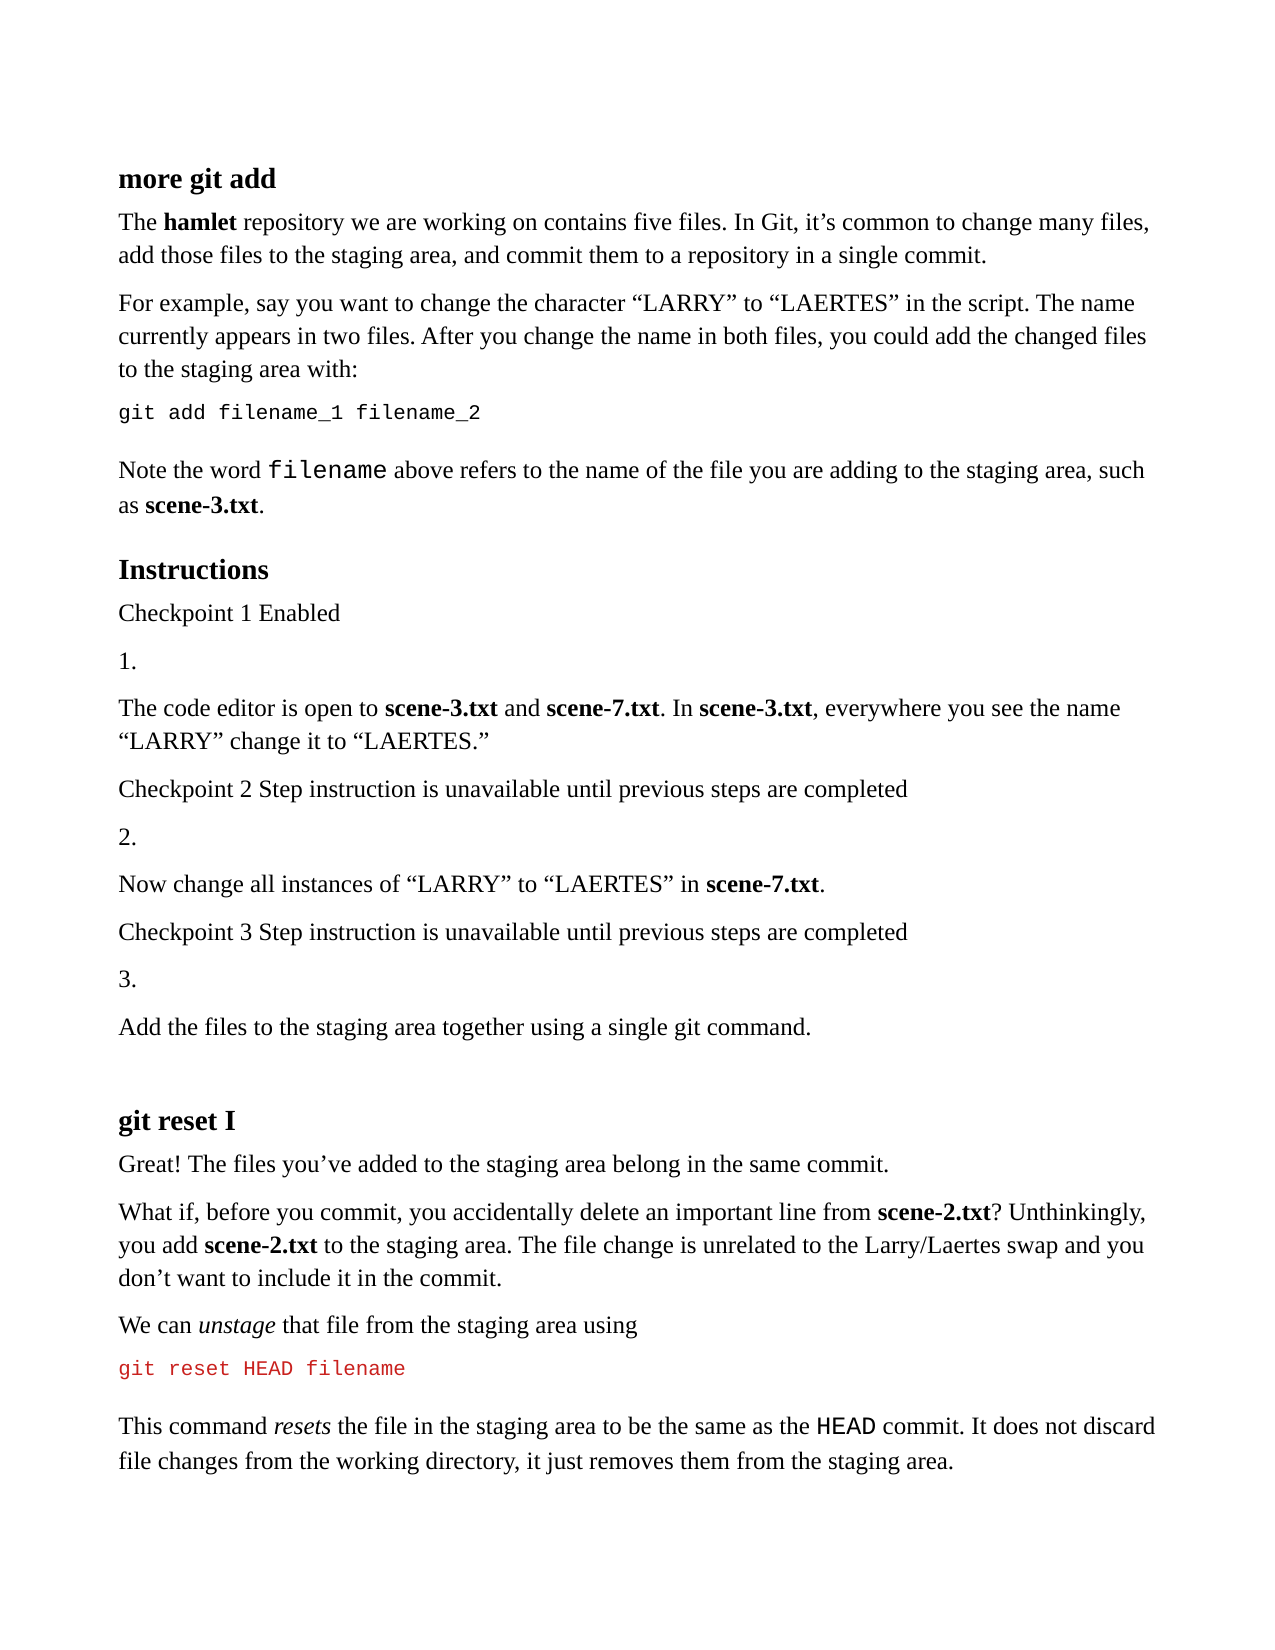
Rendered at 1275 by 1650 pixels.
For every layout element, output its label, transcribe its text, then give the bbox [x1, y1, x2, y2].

text Checkpoint 3 Step instruction is unavailable until previous steps are completed [118, 917, 1157, 946]
text 3. [118, 964, 1157, 993]
text What if, before you commit, you accidentally delete an important line from scene-2.txt? Unthinkingly, you add scene-2.txt to the staging area. The file change is unrelated to the Larry/Laertes swap and you don’t want to include it in the commit. [118, 1197, 1157, 1291]
text Add the files to the staging area together using a single git command. [118, 1012, 1157, 1041]
subtitle Instructions [118, 552, 1157, 586]
text For example, say you want to change the character “LARRY” to “LAERTES” in the script. The name currently appears in two files. After you change the name in both files, you could add the changed files to the staging area with: [118, 288, 1157, 383]
text Checkpoint 1 Enabled [118, 598, 1157, 627]
text The hamlet repository we are working on contains five files. In Git, it’s common to change many files, add those files to the staging area, and commit them to a repository in a single commit. [118, 207, 1157, 269]
text 2. [118, 822, 1157, 850]
text We can unstage that file from the staging area using [118, 1310, 1157, 1339]
text This command resets the file in the staging area to be the same as the HEAD commit. It does not discard file changes from the working directory, it just removes them from the staging area. [118, 1411, 1157, 1475]
text Great! The files you’ve added to the staging area belong in the same commit. [118, 1149, 1157, 1178]
text 1. [118, 646, 1157, 674]
text Note the word filename above refers to the name of the file you are adding to the staging area, such as scene-3.txt. [118, 455, 1157, 519]
text Now change all instances of “LARRY” to “LAERTES” in scene-7.txt. [118, 869, 1157, 898]
text The code editor is open to scene-3.txt and scene-7.txt. In scene-3.txt, everywhere you see the name “LARRY” change it to “LAERTES.” [118, 693, 1157, 755]
subtitle git reset I [118, 1103, 1157, 1137]
text Checkpoint 2 Step instruction is unavailable until previous steps are completed [118, 774, 1157, 803]
text git add filename_1 filename_2 [118, 402, 1157, 425]
text git reset HEAD filename [118, 1358, 1157, 1382]
subtitle more git add [118, 161, 1157, 195]
